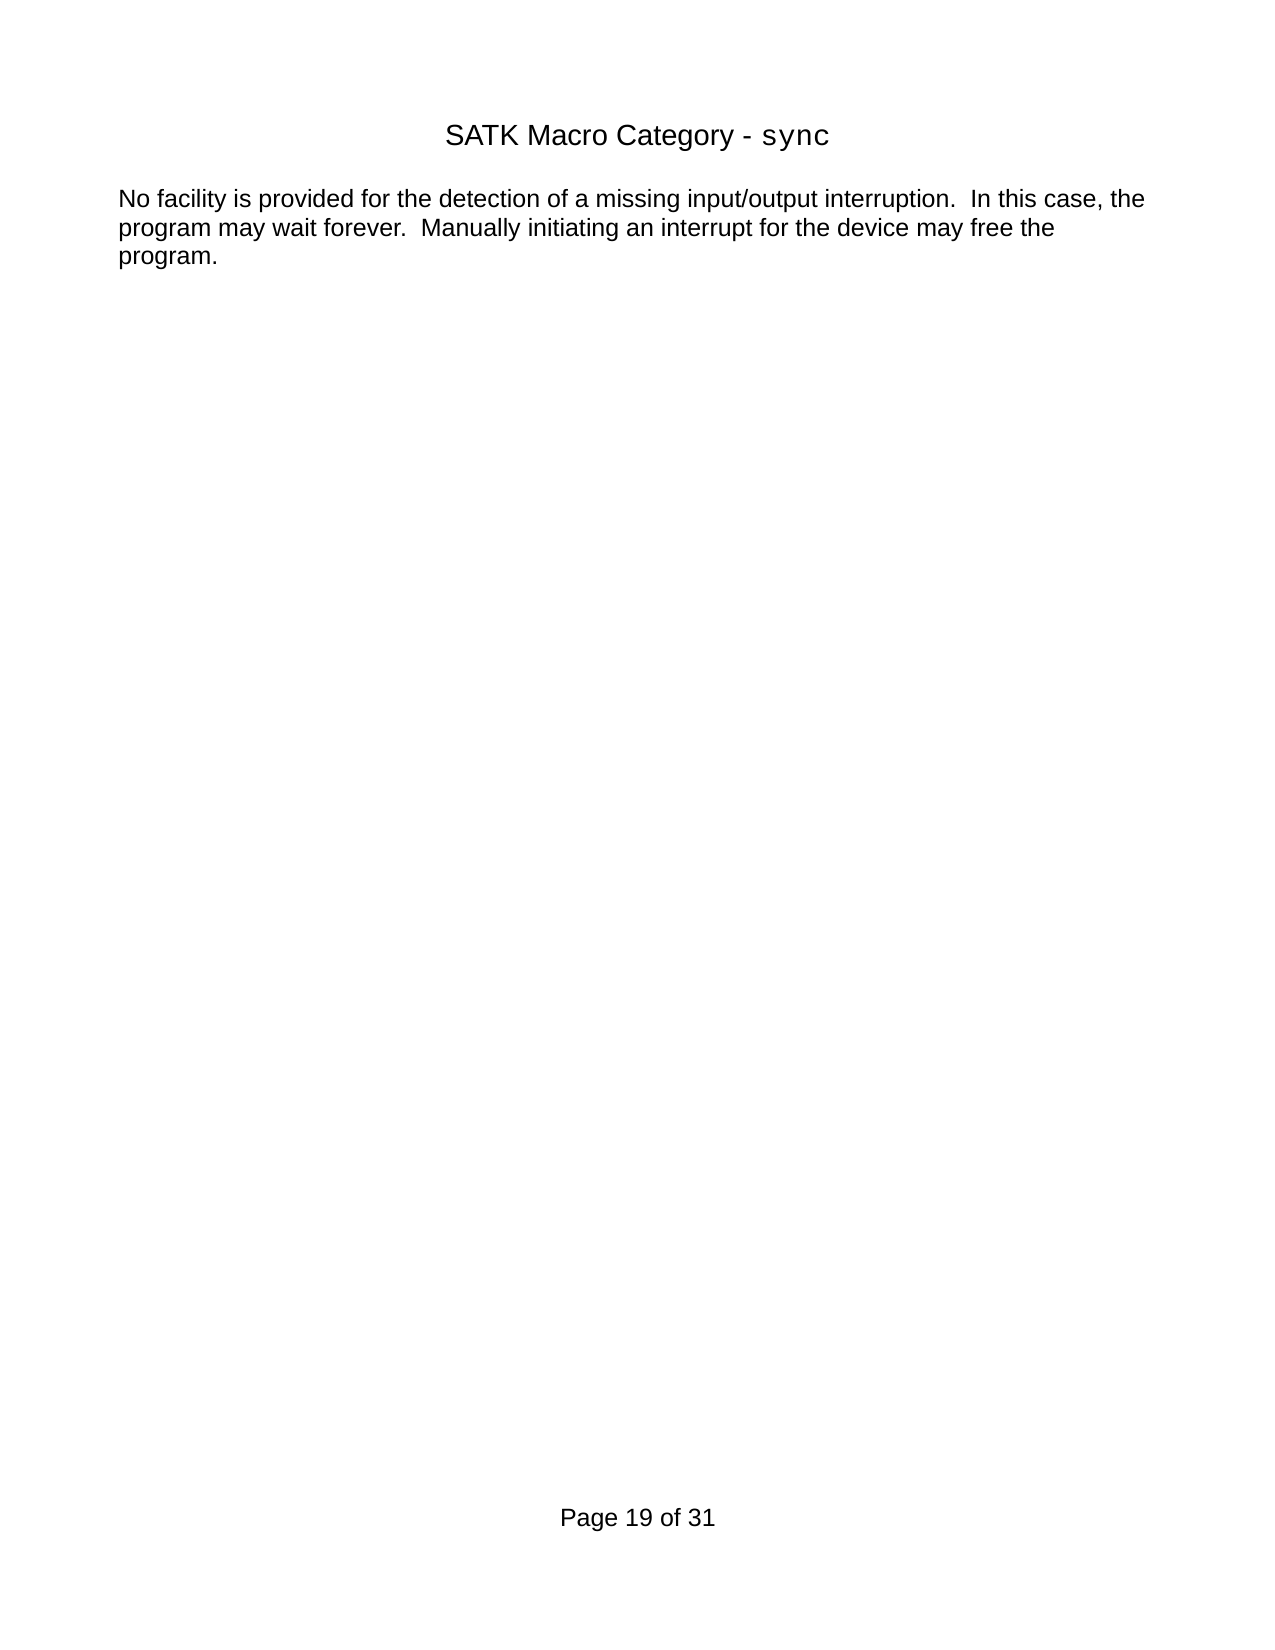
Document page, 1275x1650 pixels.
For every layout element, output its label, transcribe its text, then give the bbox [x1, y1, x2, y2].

text No facility is provided for the detection of a missing input/output interruption. In this case, the program may wait forever. Manually initiating an interrupt for the device may free the program. [118, 184, 1157, 270]
